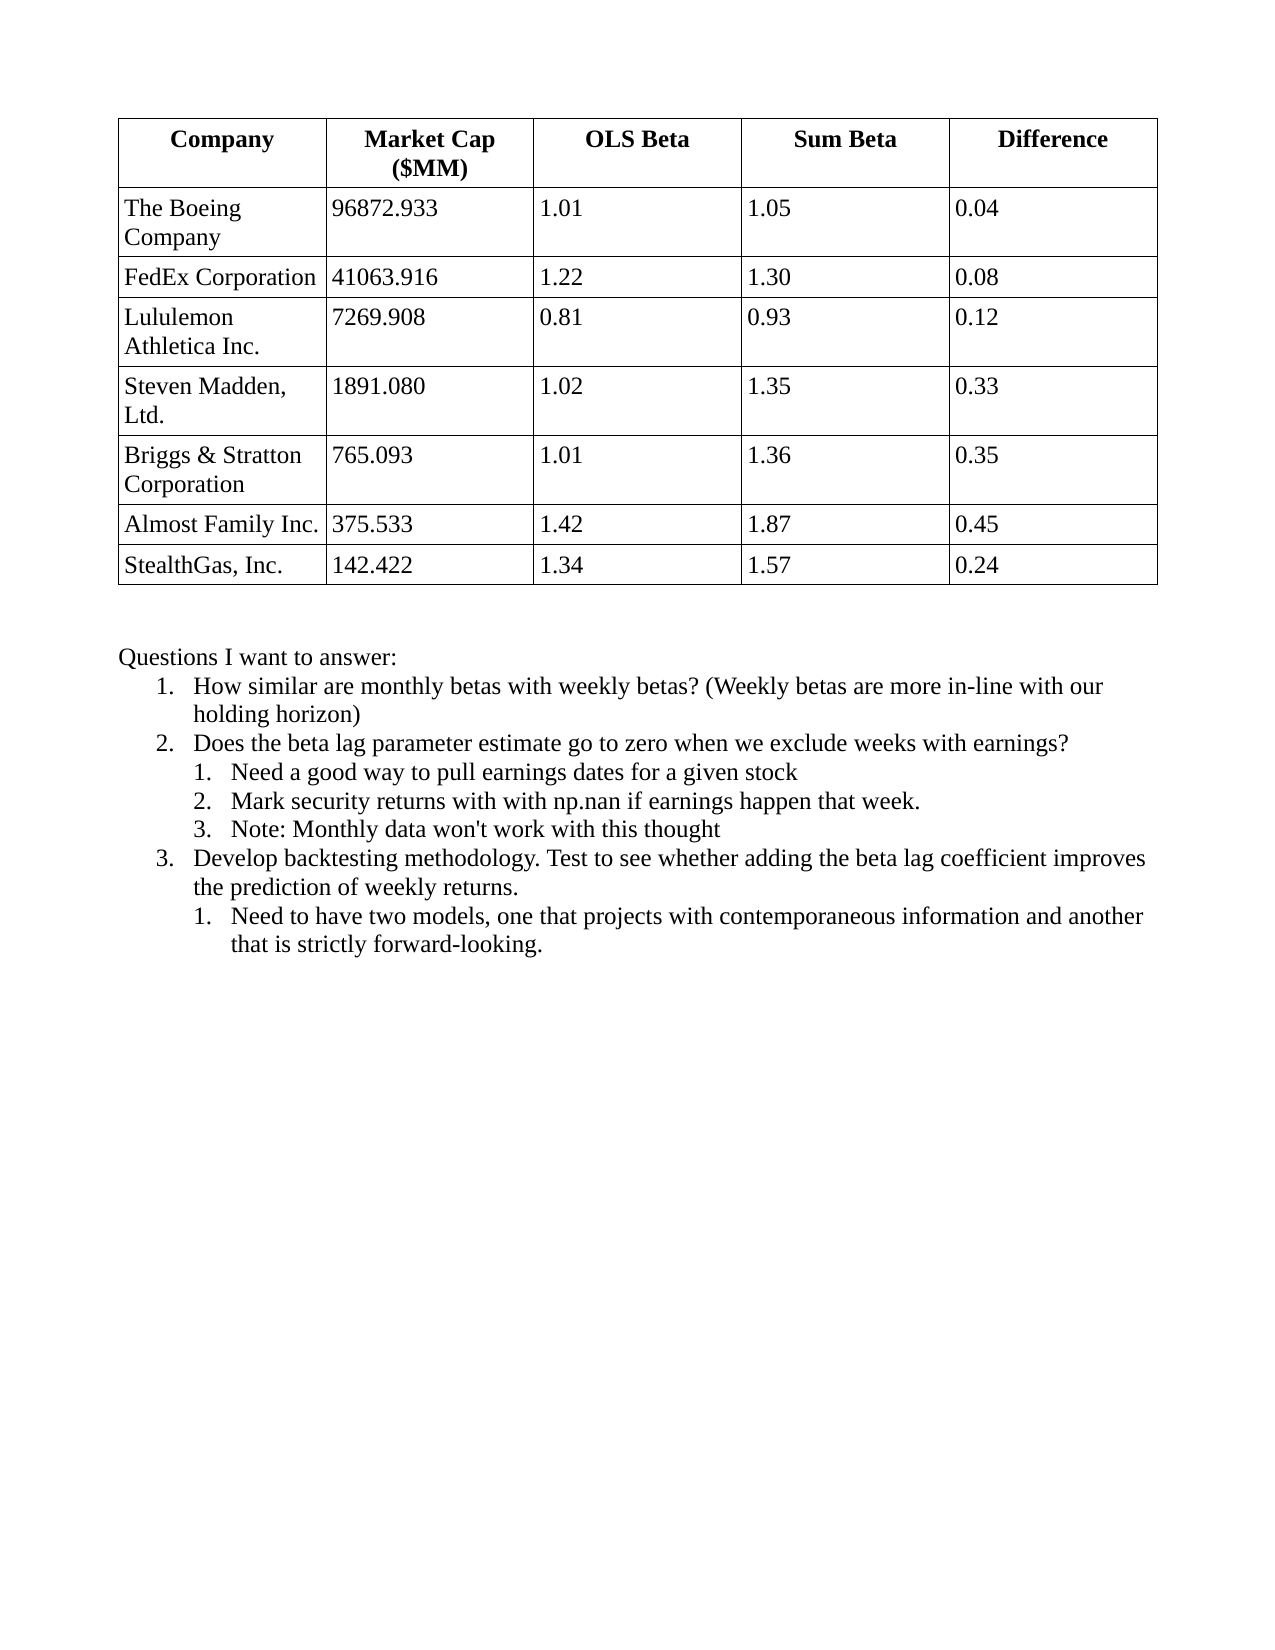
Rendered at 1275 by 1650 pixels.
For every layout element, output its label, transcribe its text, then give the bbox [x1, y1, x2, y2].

table_cell 1.34 [534, 545, 741, 584]
table_header Difference [950, 119, 1157, 187]
table_cell 0.81 [534, 298, 741, 366]
table_cell 1.05 [742, 188, 949, 256]
table_cell 1.36 [742, 436, 949, 504]
table_header OLS Beta [534, 119, 741, 187]
table_cell 0.45 [950, 505, 1157, 544]
table_cell 142.422 [327, 545, 533, 584]
list Develop backtesting methodology. Test to see whether adding the beta lag coefficient improves the prediction of weekly returns. [156, 843, 1157, 901]
table_cell FedEx Corporation [119, 257, 326, 297]
table_cell 1.42 [534, 505, 741, 544]
table_cell 0.04 [950, 188, 1157, 256]
table_cell 7269.908 [327, 298, 533, 366]
list How similar are monthly betas with weekly betas? (Weekly betas are more in-line with our holding horizon) [156, 671, 1157, 728]
table_cell 96872.933 [327, 188, 533, 256]
text Questions I want to answer: [118, 642, 1157, 671]
table_cell 1.30 [742, 257, 949, 297]
table_cell 1.35 [742, 367, 949, 435]
list Mark security returns with with np.nan if earnings happen that week. [193, 786, 1157, 814]
table_header Market Cap ($MM) [327, 119, 533, 187]
table_cell 1.87 [742, 505, 949, 544]
table_cell StealthGas, Inc. [119, 545, 326, 584]
table_cell 0.33 [950, 367, 1157, 435]
table_cell 0.24 [950, 545, 1157, 584]
table_cell The Boeing Company [119, 188, 326, 256]
table_cell 765.093 [327, 436, 533, 504]
table_cell 1.01 [534, 188, 741, 256]
table_cell 1.57 [742, 545, 949, 584]
table_cell 1.22 [534, 257, 741, 297]
list Need a good way to pull earnings dates for a given stock [193, 757, 1157, 786]
table_cell 0.08 [950, 257, 1157, 297]
list Does the beta lag parameter estimate go to zero when we exclude weeks with earnings? [156, 728, 1157, 757]
table_cell 1.02 [534, 367, 741, 435]
table_cell 0.93 [742, 298, 949, 366]
table_cell Steven Madden, Ltd. [119, 367, 326, 435]
table_cell Briggs & Stratton Corporation [119, 436, 326, 504]
table_cell 41063.916 [327, 257, 533, 297]
table_cell Lululemon Athletica Inc. [119, 298, 326, 366]
table_cell 1891.080 [327, 367, 533, 435]
table_header Company [119, 119, 326, 187]
table_cell 0.35 [950, 436, 1157, 504]
table_cell 0.12 [950, 298, 1157, 366]
list Note: Monthly data won't work with this thought [193, 814, 1157, 843]
table_cell 375.533 [327, 505, 533, 544]
table_cell 1.01 [534, 436, 741, 504]
table_header Sum Beta [742, 119, 949, 187]
table_cell Almost Family Inc. [119, 505, 326, 544]
list Need to have two models, one that projects with contemporaneous information and another that is strictly forward-looking. [193, 901, 1157, 958]
